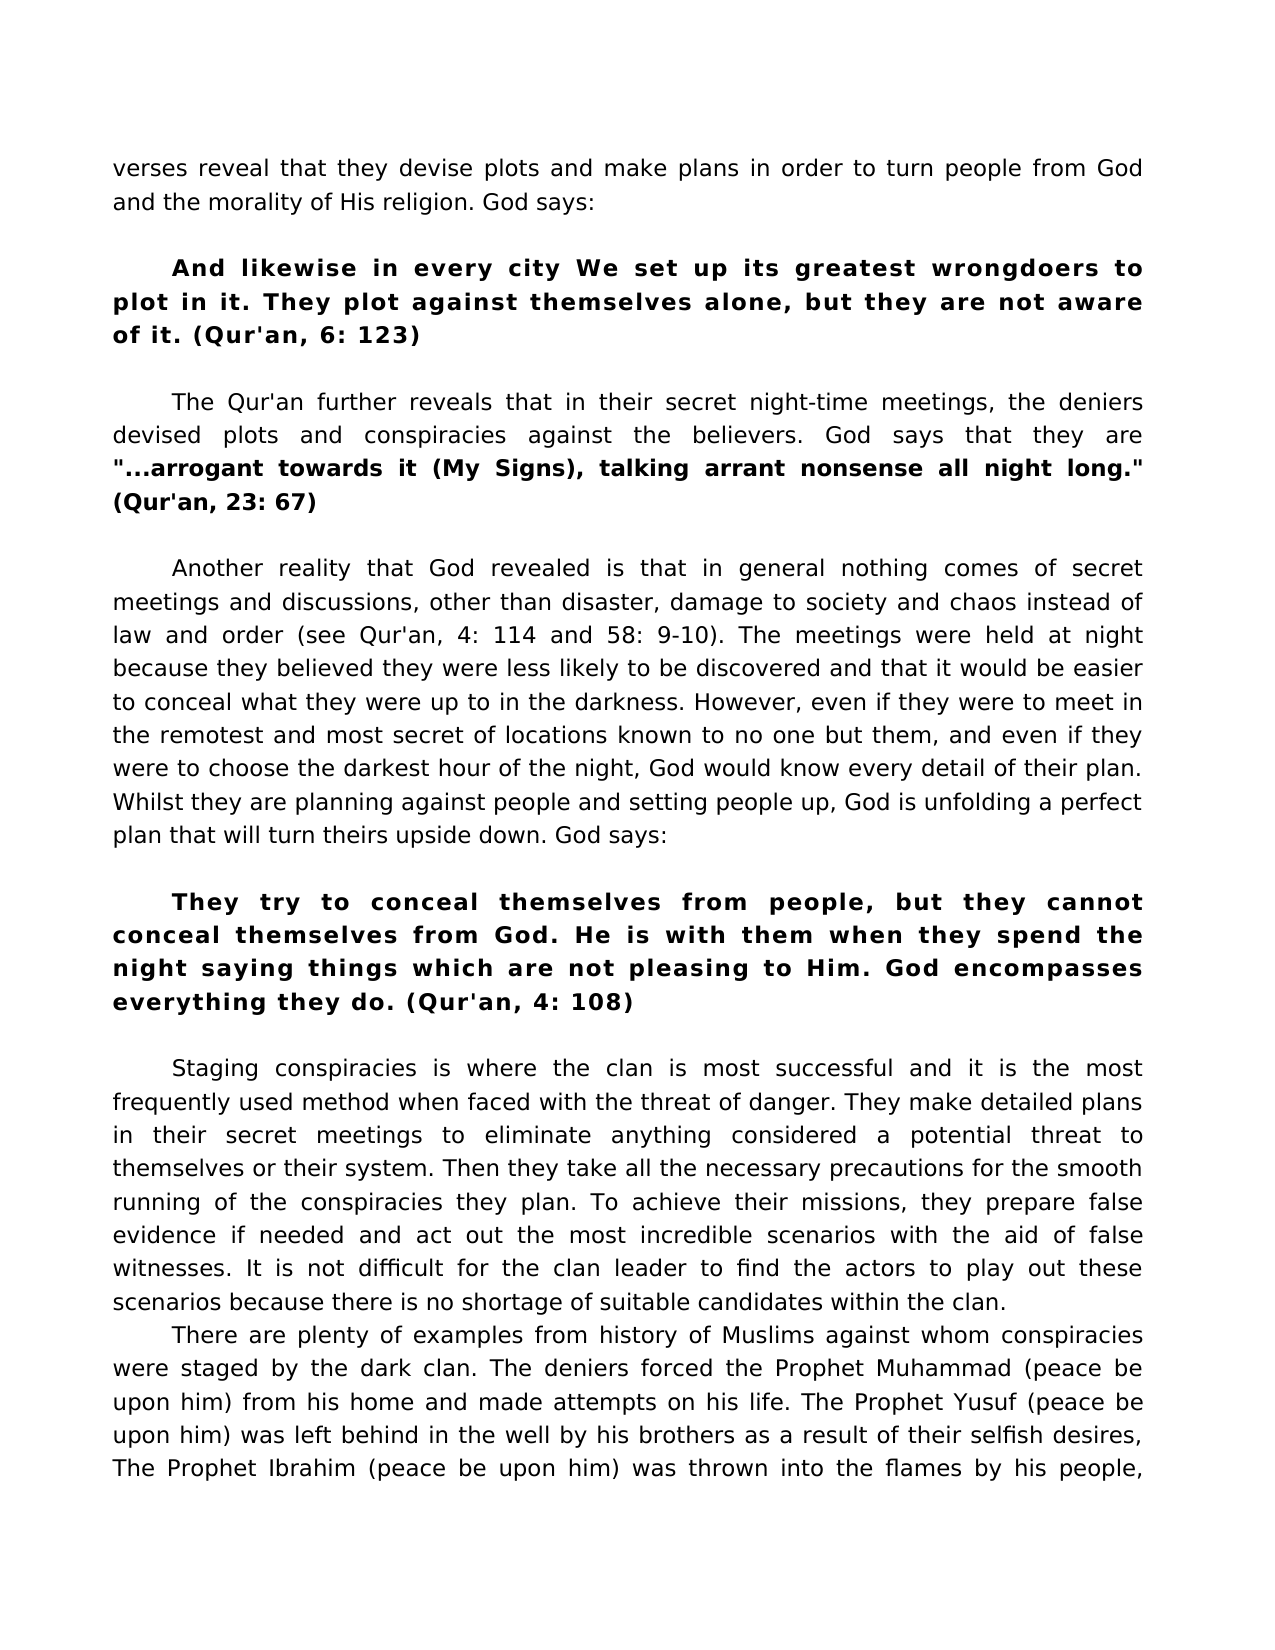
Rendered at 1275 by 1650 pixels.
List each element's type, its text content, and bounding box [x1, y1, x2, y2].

text And likewise in every city We set up its greatest wrongdoers to plot in it. They plot against themselves alone, but they are not aware of it. (Qur'an, 6: 123) [112, 250, 1145, 350]
text verses reveal that they devise plots and make plans in order to turn people from God and the morality of His religion. God says: [112, 150, 1145, 217]
text They try to conceal themselves from people, but they cannot conceal themselves from God. He is with them when they spend the night saying things which are not pleasing to Him. God encompasses everything they do. (Qur'an, 4: 108) [112, 883, 1145, 1017]
text There are plenty of examples from history of Muslims against whom conspiracies were staged by the dark clan. The deniers forced the Prophet Muhammad (peace be upon him) from his home and made attempts on his life. The Prophet Yusuf (peace be upon him) was left behind in the well by his brothers as a result of their selfish desires, The Prophet Ibrahim (peace be upon him) was thrown into the flames by his people, [112, 1317, 1145, 1483]
text Another reality that God revealed is that in general nothing comes of secret meetings and discussions, other than disaster, damage to society and chaos instead of law and order (see Qur'an, 4: 114 and 58: 9-10). The meetings were held at night because they believed they were less likely to be discovered and that it would be easier to conceal what they were up to in the darkness. However, even if they were to meet in the remotest and most secret of locations known to no one but them, and even if they were to choose the darkest hour of the night, God would know every detail of their plan. Whilst they are planning against people and setting people up, God is unfolding a perfect plan that will turn theirs upside down. God says: [112, 550, 1145, 850]
text The Qur'an further reveals that in their secret night-time meetings, the deniers devised plots and conspiracies against the believers. God says that they are "...arrogant towards it (My Signs), talking arrant nonsense all night long." (Qur'an, 23: 67) [112, 383, 1145, 517]
text Staging conspiracies is where the clan is most successful and it is the most frequently used method when faced with the threat of danger. They make detailed plans in their secret meetings to eliminate anything considered a potential threat to themselves or their system. Then they take all the necessary precautions for the smooth running of the conspiracies they plan. To achieve their missions, they prepare false evidence if needed and act out the most incredible scenarios with the aid of false witnesses. It is not difficult for the clan leader to find the actors to play out these scenarios because there is no shortage of suitable candidates within the clan. [112, 1050, 1145, 1317]
